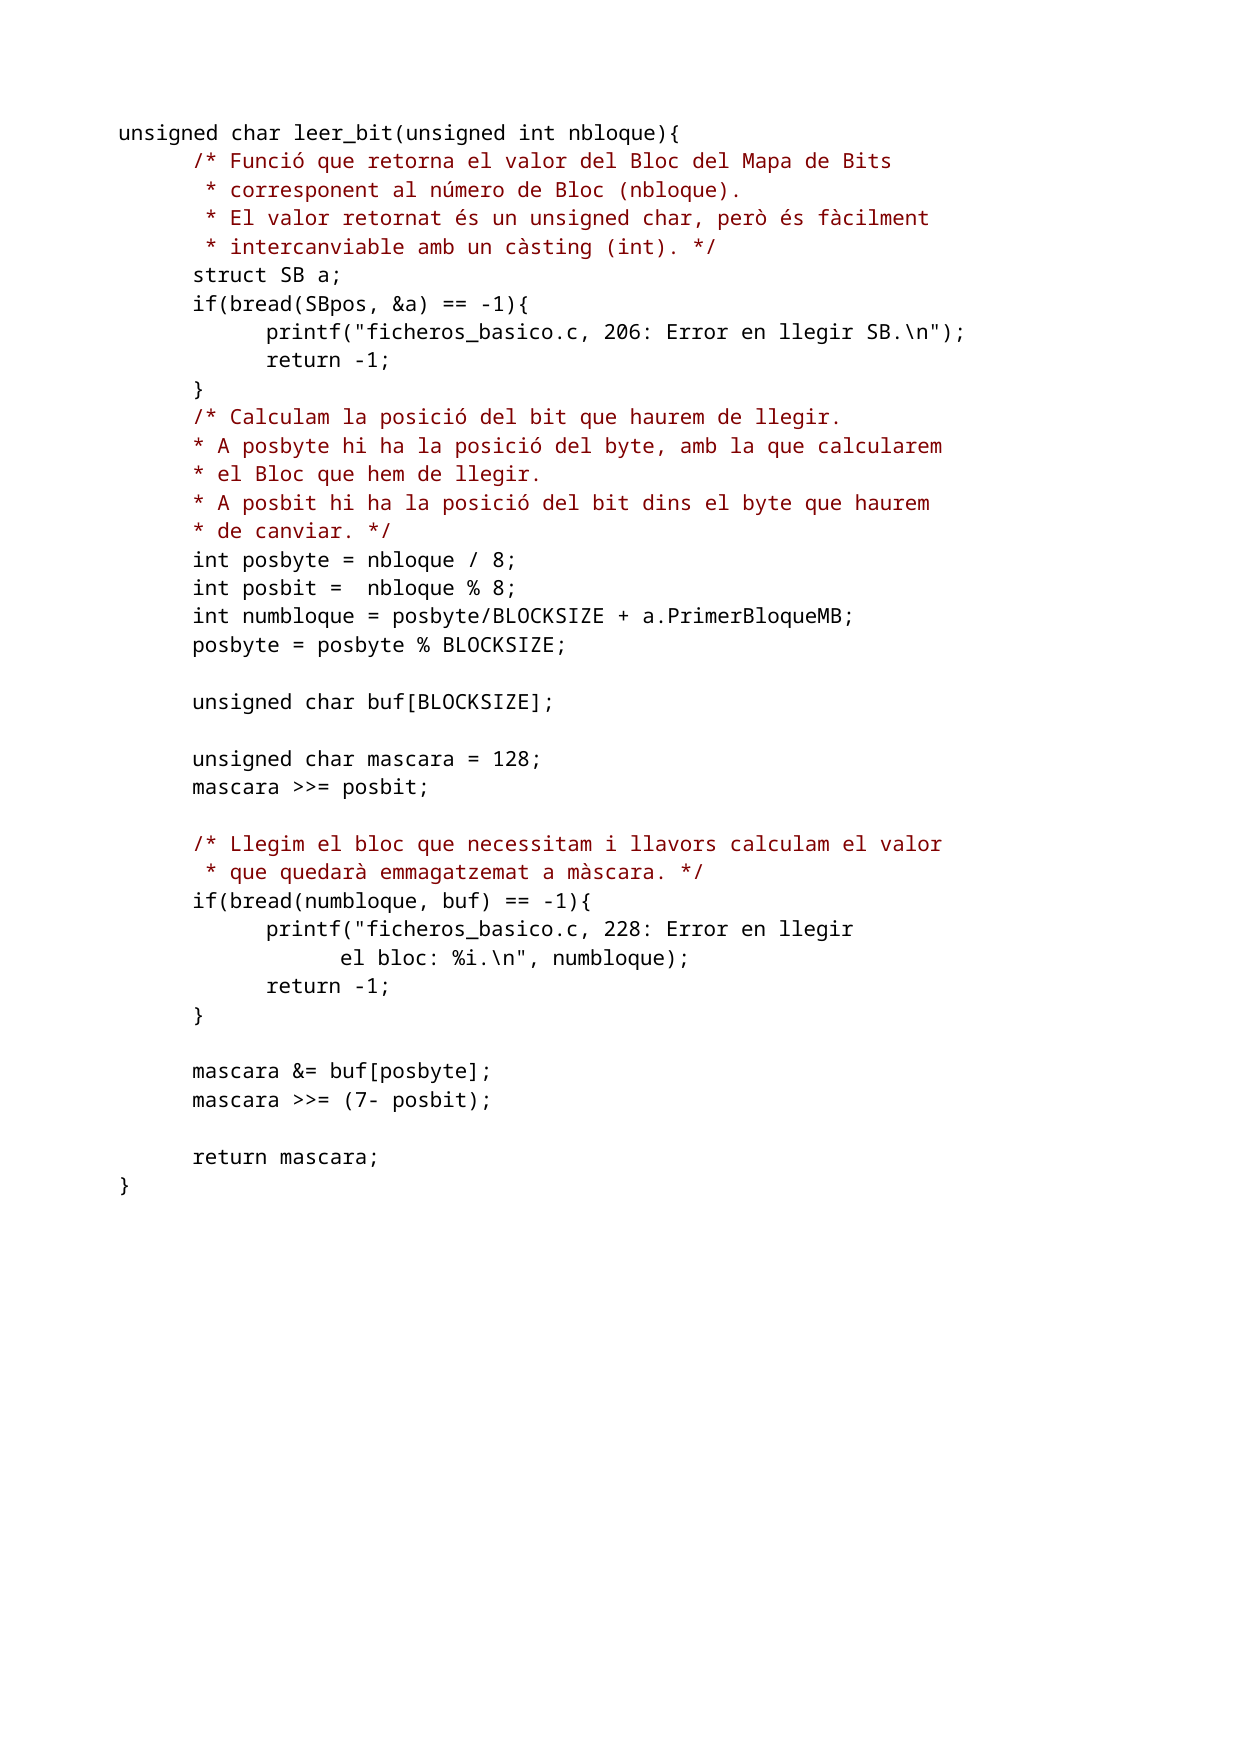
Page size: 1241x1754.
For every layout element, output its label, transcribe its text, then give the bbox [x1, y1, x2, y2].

text } [118, 374, 1122, 402]
text /* Calculam la posició del bit que haurem de llegir. [118, 402, 1122, 431]
text * A posbyte hi ha la posició del byte, amb la que calcularem [118, 431, 1122, 459]
text unsigned char buf[BLOCKSIZE]; [118, 687, 1122, 715]
text * El valor retornat és un unsigned char, però és fàcilment [118, 203, 1122, 232]
text * intercanviable amb un càsting (int). */ [118, 232, 1122, 260]
text struct SB a; [118, 260, 1122, 289]
text mascara >>= posbit; [118, 772, 1122, 801]
text printf("ficheros_basico.c, 206: Error en llegir SB.\n"); [118, 317, 1122, 346]
text return -1; [118, 971, 1122, 1000]
text el bloc: %i.\n", numbloque); [118, 943, 1122, 971]
text * de canviar. */ [118, 516, 1122, 545]
text } [118, 1170, 1122, 1199]
text unsigned char mascara = 128; [118, 744, 1122, 772]
text posbyte = posbyte % BLOCKSIZE; [118, 630, 1122, 658]
text mascara &= buf[posbyte]; [118, 1057, 1122, 1085]
text } [118, 1000, 1122, 1028]
text if(bread(SBpos, &a) == -1){ [118, 289, 1122, 317]
text * A posbit hi ha la posició del bit dins el byte que haurem [118, 488, 1122, 516]
text mascara >>= (7- posbit); [118, 1085, 1122, 1113]
text printf("ficheros_basico.c, 228: Error en llegir [118, 914, 1122, 943]
text * el Bloc que hem de llegir. [118, 459, 1122, 488]
text int posbit = nbloque % 8; [118, 573, 1122, 602]
text return -1; [118, 346, 1122, 374]
text * que quedarà emmagatzemat a màscara. */ [118, 857, 1122, 886]
text int numbloque = posbyte/BLOCKSIZE + a.PrimerBloqueMB; [118, 602, 1122, 630]
text /* Funció que retorna el valor del Bloc del Mapa de Bits [118, 147, 1122, 175]
text /* Llegim el bloc que necessitam i llavors calculam el valor [118, 829, 1122, 857]
text unsigned char leer_bit(unsigned int nbloque){ [118, 118, 1122, 147]
text * corresponent al número de Bloc (nbloque). [118, 175, 1122, 203]
text int posbyte = nbloque / 8; [118, 545, 1122, 573]
text return mascara; [118, 1142, 1122, 1170]
text if(bread(numbloque, buf) == -1){ [118, 886, 1122, 914]
